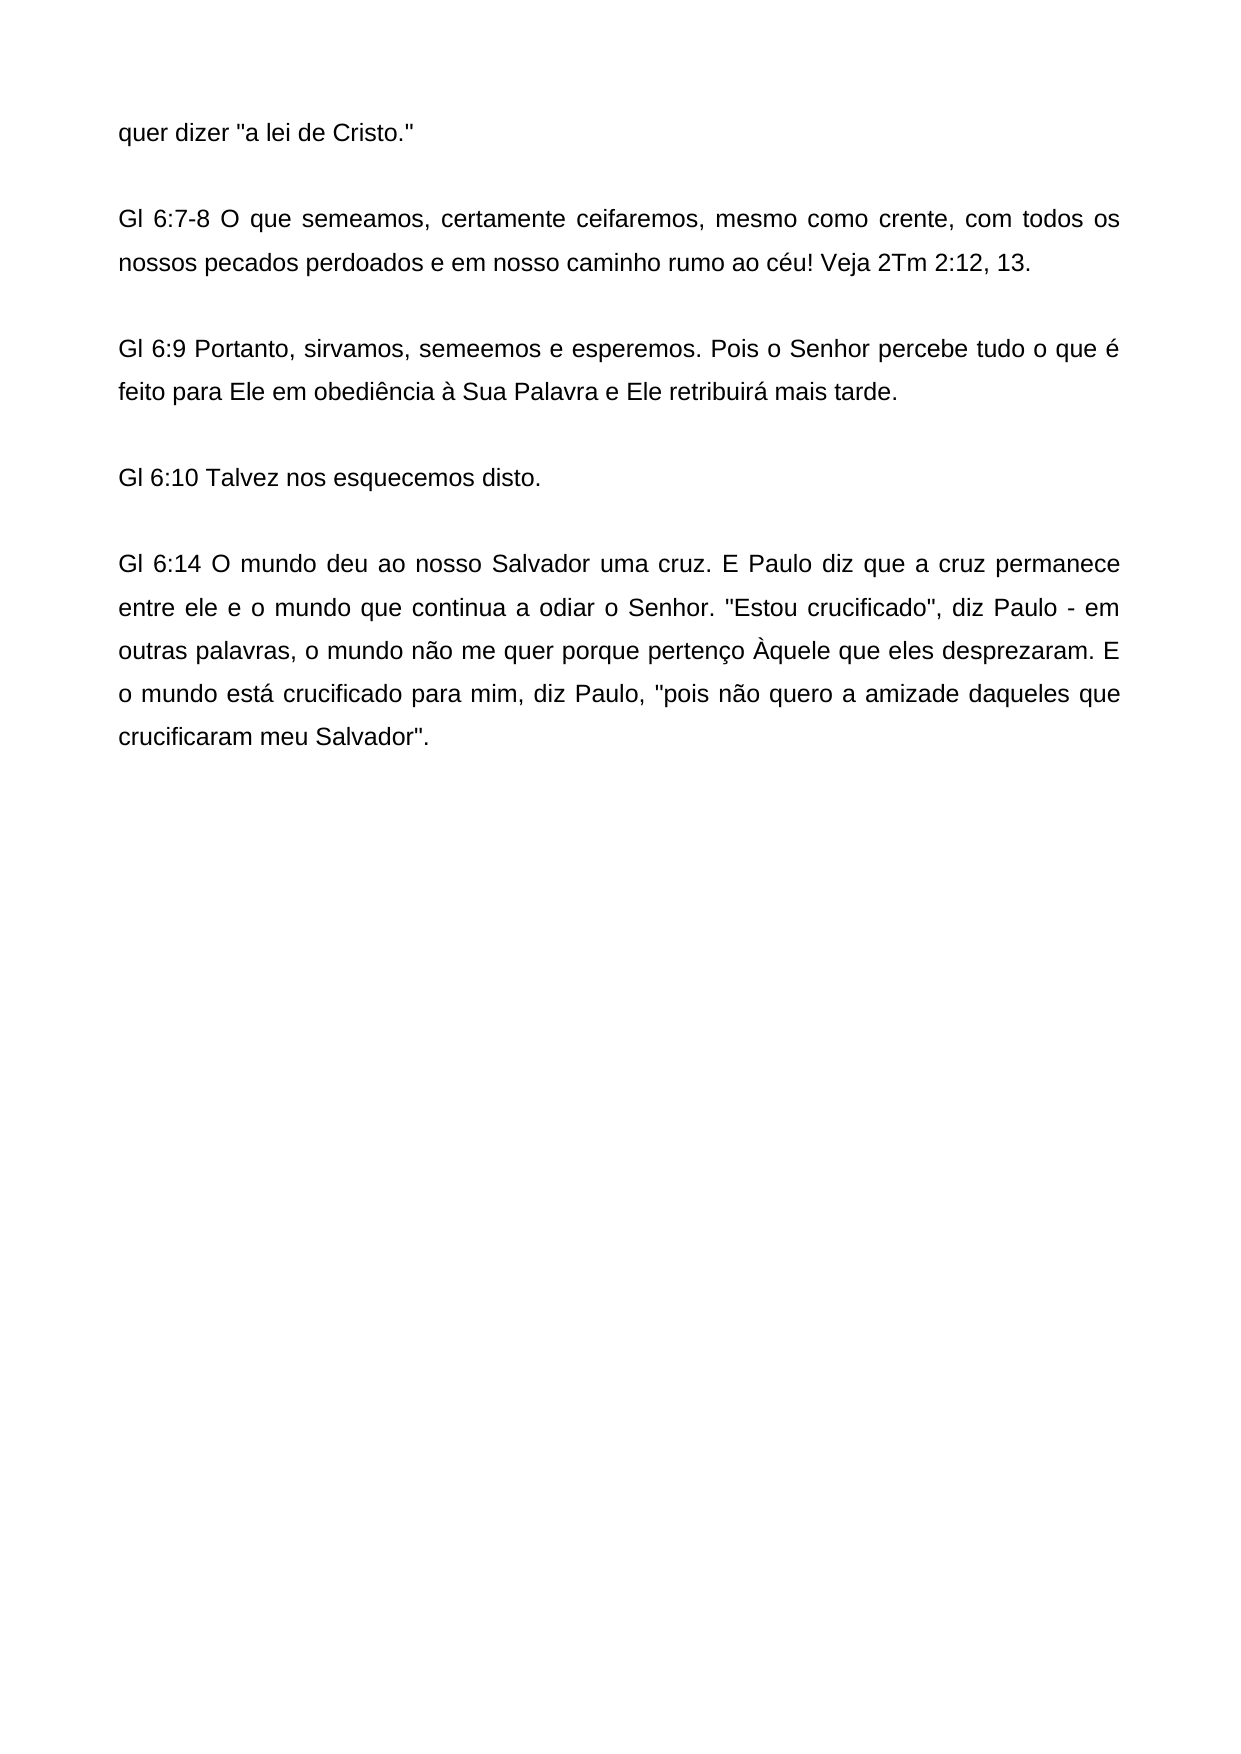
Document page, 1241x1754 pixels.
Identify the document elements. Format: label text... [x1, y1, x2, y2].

text Gl 6:10 Talvez nos esquecemos disto. [118, 463, 1122, 492]
text Gl 6:7-8 O que semeamos, certamente ceifaremos, mesmo como crente, com todos os nossos pecados perdoados e em nosso caminho rumo ao céu! Veja 2Tm 2:12, 13. [118, 204, 1122, 276]
text quer dizer "a lei de Cristo." [118, 118, 1122, 147]
text Gl 6:14 O mundo deu ao nosso Salvador uma cruz. E Paulo diz que a cruz permanece entre ele e o mundo que continua a odiar o Senhor. "Estou crucificado", diz Paulo - em outras palavras, o mundo não me quer porque pertenço Àquele que eles desprezaram. E o mundo está crucificado para mim, diz Paulo, "pois não quero a amizade daqueles que crucificaram meu Salvador". [118, 549, 1122, 751]
text Gl 6:9 Portanto, sirvamos, semeemos e esperemos. Pois o Senhor percebe tudo o que é feito para Ele em obediência à Sua Palavra e Ele retribuirá mais tarde. [118, 334, 1122, 406]
